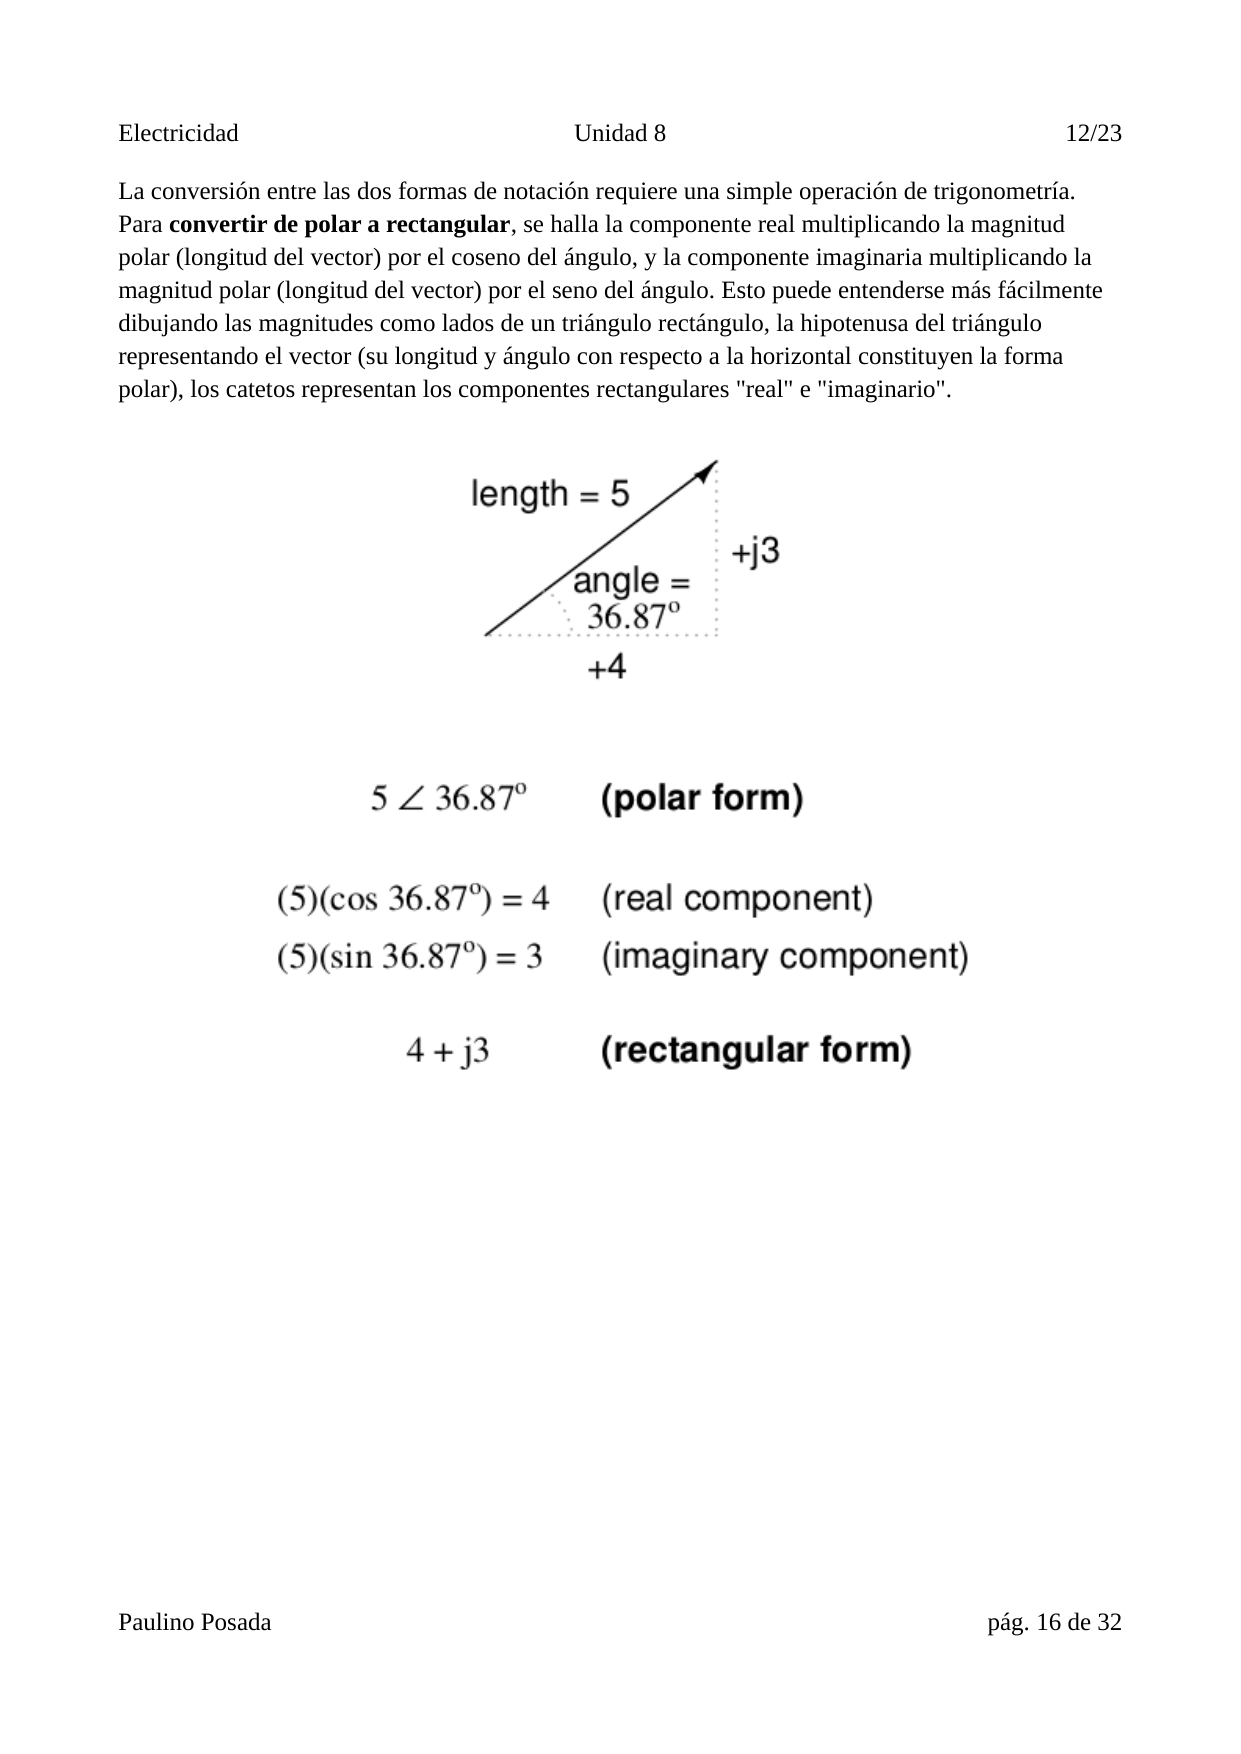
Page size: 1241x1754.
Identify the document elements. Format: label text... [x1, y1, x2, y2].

picture [242, 766, 999, 1087]
picture [440, 422, 800, 696]
text La conversión entre las dos formas de notación requiere una simple operación de trigonometría. Para convertir de polar a rectangular, se halla la componente real multiplicando la magnitud polar (longitud del vector) por el coseno del ángulo, y la componente imaginaria multiplicando la magnitud polar (longitud del vector) por el seno del ángulo. Esto puede entenderse más fácilmente dibujando las magnitudes como lados de un triángulo rectángulo, la hipotenusa del triángulo representando el vector (su longitud y ángulo con respecto a la horizontal constituyen la forma polar), los catetos representan los componentes rectangulares "real" e "imaginario". [118, 176, 1122, 403]
